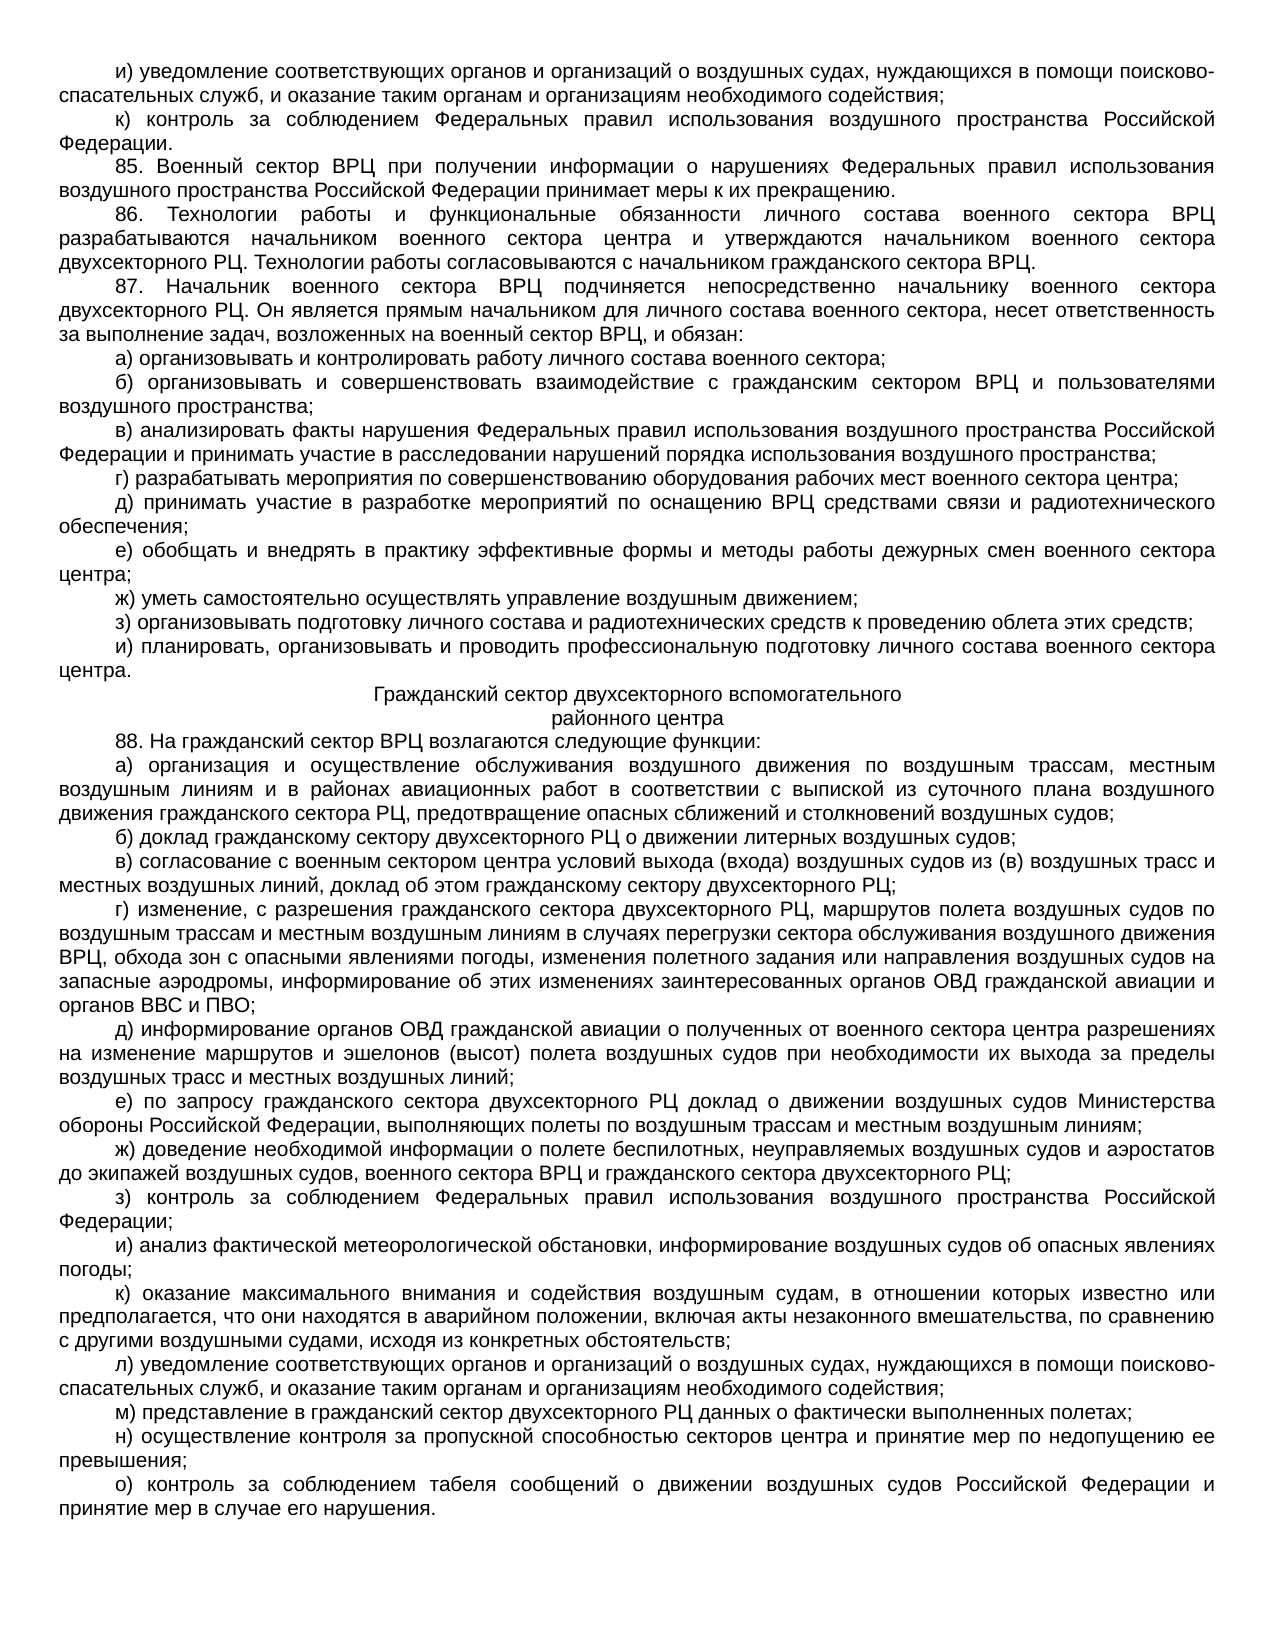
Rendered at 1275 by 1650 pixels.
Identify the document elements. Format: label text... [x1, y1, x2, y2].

text 85. Военный сектор ВРЦ при получении информации о нарушениях Федеральных правил использования воздушного пространства Российской Федерации принимает меры к их прекращению. [58, 154, 1216, 202]
text ж) уметь самостоятельно осуществлять управление воздушным движением; [58, 586, 1216, 609]
text в) анализировать факты нарушения Федеральных правил использования воздушного пространства Российской Федерации и принимать участие в расследовании нарушений порядка использования воздушного пространства; [58, 418, 1216, 466]
text 86. Технологии работы и функциональные обязанности личного состава военного сектора ВРЦ разрабатываются начальником военного сектора центра и утверждаются начальником военного сектора двухсекторного РЦ. Технологии работы согласовываются с начальником гражданского сектора ВРЦ. [58, 202, 1216, 274]
text л) уведомление соответствующих органов и организаций о воздушных судах, нуждающихся в помощи поисково-спасательных служб, и оказание таким органам и организациям необходимого содействия; [58, 1352, 1216, 1400]
text в) согласование с военным сектором центра условий выхода (входа) воздушных судов из (в) воздушных трасс и местных воздушных линий, доклад об этом гражданскому сектору двухсекторного РЦ; [58, 849, 1216, 897]
text г) разрабатывать мероприятия по совершенствованию оборудования рабочих мест военного сектора центра; [58, 466, 1216, 490]
text к) оказание максимального внимания и содействия воздушным судам, в отношении которых известно или предполагается, что они находятся в аварийном положении, включая акты незаконного вмешательства, по сравнению с другими воздушными судами, исходя из конкретных обстоятельств; [58, 1280, 1216, 1352]
text е) по запросу гражданского сектора двухсекторного РЦ доклад о движении воздушных судов Министерства обороны Российской Федерации, выполняющих полеты по воздушным трассам и местным воздушным линиям; [58, 1089, 1216, 1137]
text а) организация и осуществление обслуживания воздушного движения по воздушным трассам, местным воздушным линиям и в районах авиационных работ в соответствии с выпиской из суточного плана воздушного движения гражданского сектора РЦ, предотвращение опасных сближений и столкновений воздушных судов; [58, 753, 1216, 825]
text к) контроль за соблюдением Федеральных правил использования воздушного пространства Российской Федерации. [58, 106, 1216, 154]
text а) организовывать и контролировать работу личного состава военного сектора; [58, 346, 1216, 370]
text г) изменение, с разрешения гражданского сектора двухсекторного РЦ, маршрутов полета воздушных судов по воздушным трассам и местным воздушным линиям в случаях перегрузки сектора обслуживания воздушного движения ВРЦ, обхода зон с опасными явлениями погоды, изменения полетного задания или направления воздушных судов на запасные аэродромы, информирование об этих изменениях заинтересованных органов ОВД гражданской авиации и органов ВВС и ПВО; [58, 897, 1216, 1017]
text и) планировать, организовывать и проводить профессиональную подготовку личного состава военного сектора центра. [58, 633, 1216, 681]
text б) организовывать и совершенствовать взаимодействие с гражданским сектором ВРЦ и пользователями воздушного пространства; [58, 370, 1216, 418]
text и) уведомление соответствующих органов и организаций о воздушных судах, нуждающихся в помощи поисково-спасательных служб, и оказание таким органам и организациям необходимого содействия; [58, 58, 1216, 106]
text е) обобщать и внедрять в практику эффективные формы и методы работы дежурных смен военного сектора центра; [58, 538, 1216, 586]
text ж) доведение необходимой информации о полете беспилотных, неуправляемых воздушных судов и аэростатов до экипажей воздушных судов, военного сектора ВРЦ и гражданского сектора двухсекторного РЦ; [58, 1137, 1216, 1184]
text 87. Начальник военного сектора ВРЦ подчиняется непосредственно начальнику военного сектора двухсекторного РЦ. Он является прямым начальником для личного состава военного сектора, несет ответственность за выполнение задач, возложенных на военный сектор ВРЦ, и обязан: [58, 274, 1216, 346]
text д) принимать участие в разработке мероприятий по оснащению ВРЦ средствами связи и радиотехнического обеспечения; [58, 490, 1216, 538]
text и) анализ фактической метеорологической обстановки, информирование воздушных судов об опасных явлениях погоды; [58, 1232, 1216, 1280]
text районного центра [58, 705, 1216, 729]
text з) организовывать подготовку личного состава и радиотехнических средств к проведению облета этих средств; [58, 609, 1216, 633]
text м) представление в гражданский сектор двухсекторного РЦ данных о фактически выполненных полетах; [58, 1400, 1216, 1424]
text Гражданский сектор двухсекторного вспомогательного [58, 681, 1216, 705]
text о) контроль за соблюдением табеля сообщений о движении воздушных судов Российской Федерации и принятие мер в случае его нарушения. [58, 1472, 1216, 1520]
text з) контроль за соблюдением Федеральных правил использования воздушного пространства Российской Федерации; [58, 1184, 1216, 1232]
text д) информирование органов ОВД гражданской авиации о полученных от военного сектора центра разрешениях на изменение маршрутов и эшелонов (высот) полета воздушных судов при необходимости их выхода за пределы воздушных трасс и местных воздушных линий; [58, 1017, 1216, 1089]
text н) осуществление контроля за пропускной способностью секторов центра и принятие мер по недопущению ее превышения; [58, 1424, 1216, 1472]
text 88. На гражданский сектор ВРЦ возлагаются следующие функции: [58, 729, 1216, 753]
text б) доклад гражданскому сектору двухсекторного РЦ о движении литерных воздушных судов; [58, 825, 1216, 849]
